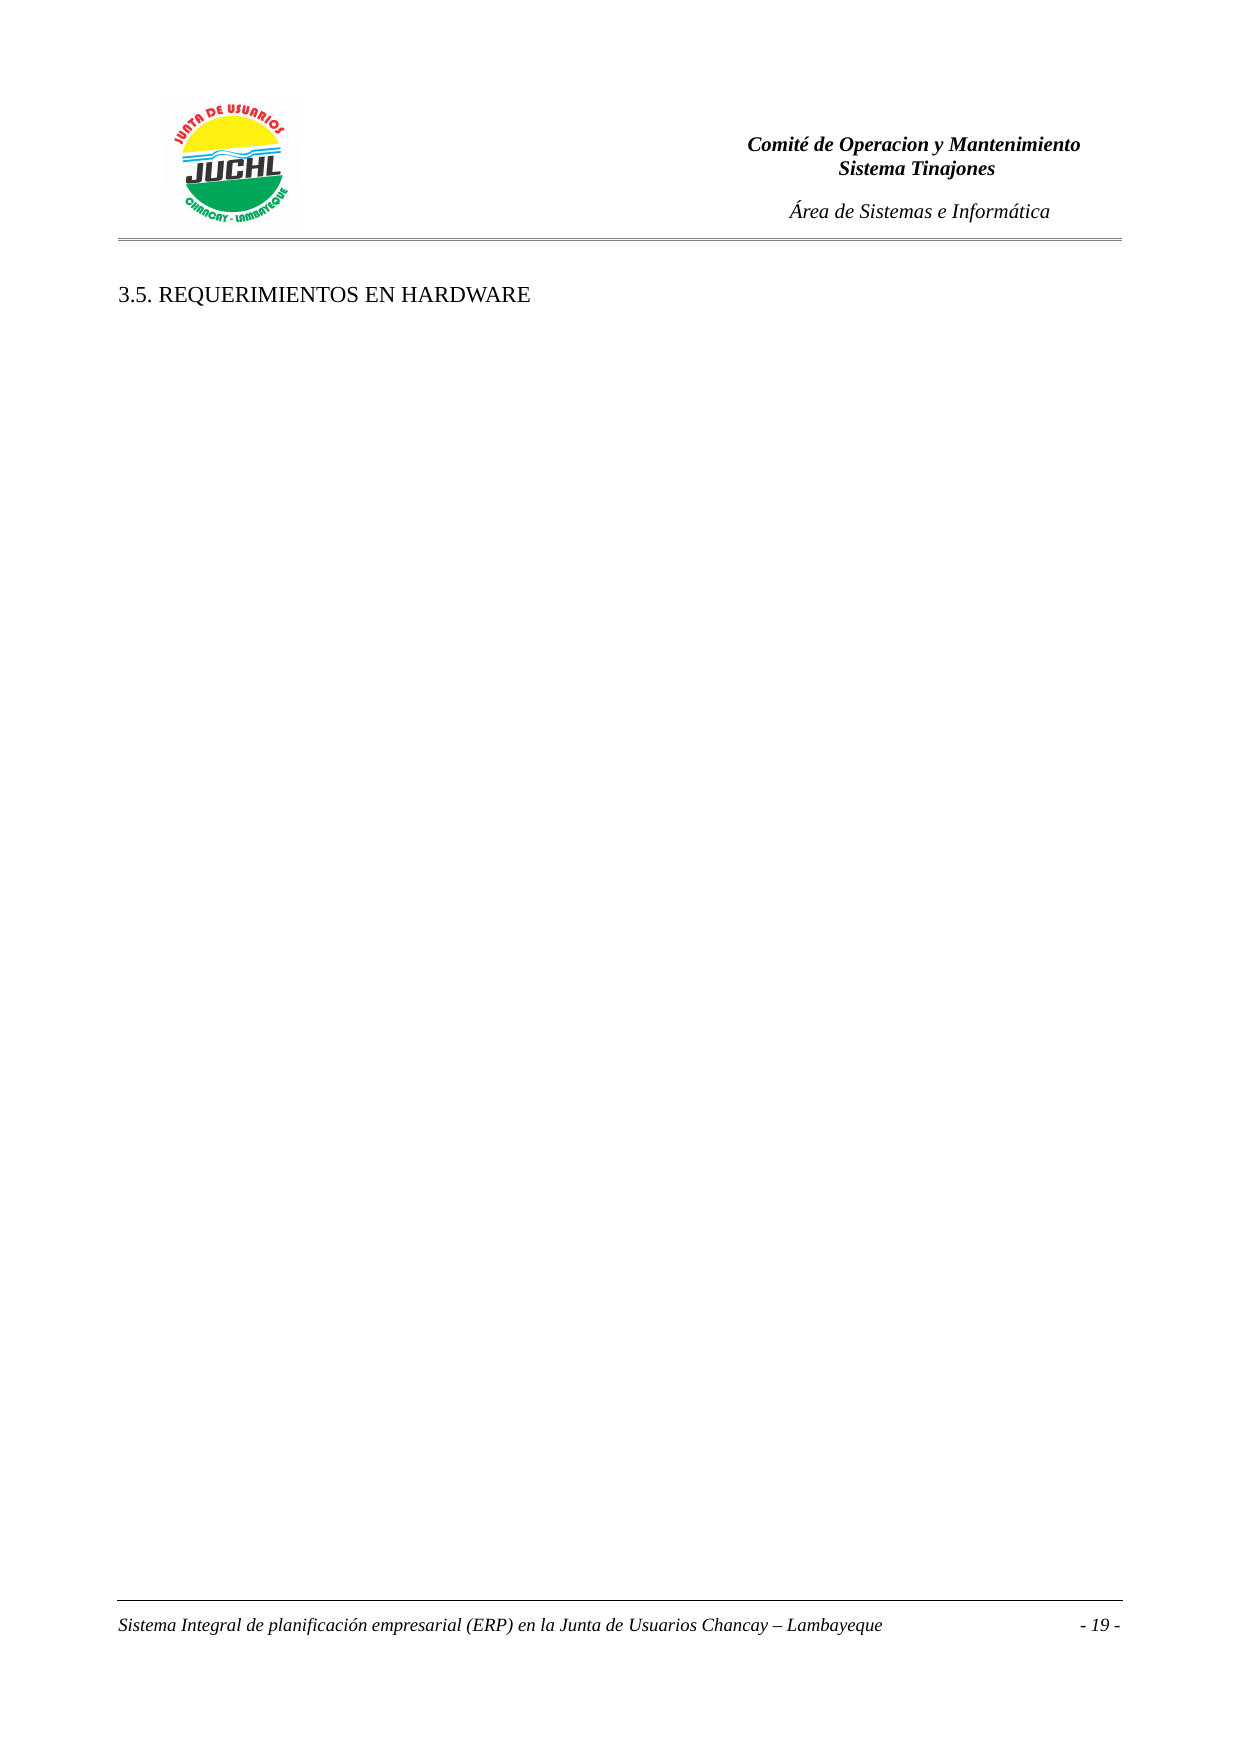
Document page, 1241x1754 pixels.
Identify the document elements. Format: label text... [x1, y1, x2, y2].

subtitle 3.5. REQUERIMIENTOS EN HARDWARE [118, 281, 1122, 308]
picture [164, 100, 301, 228]
